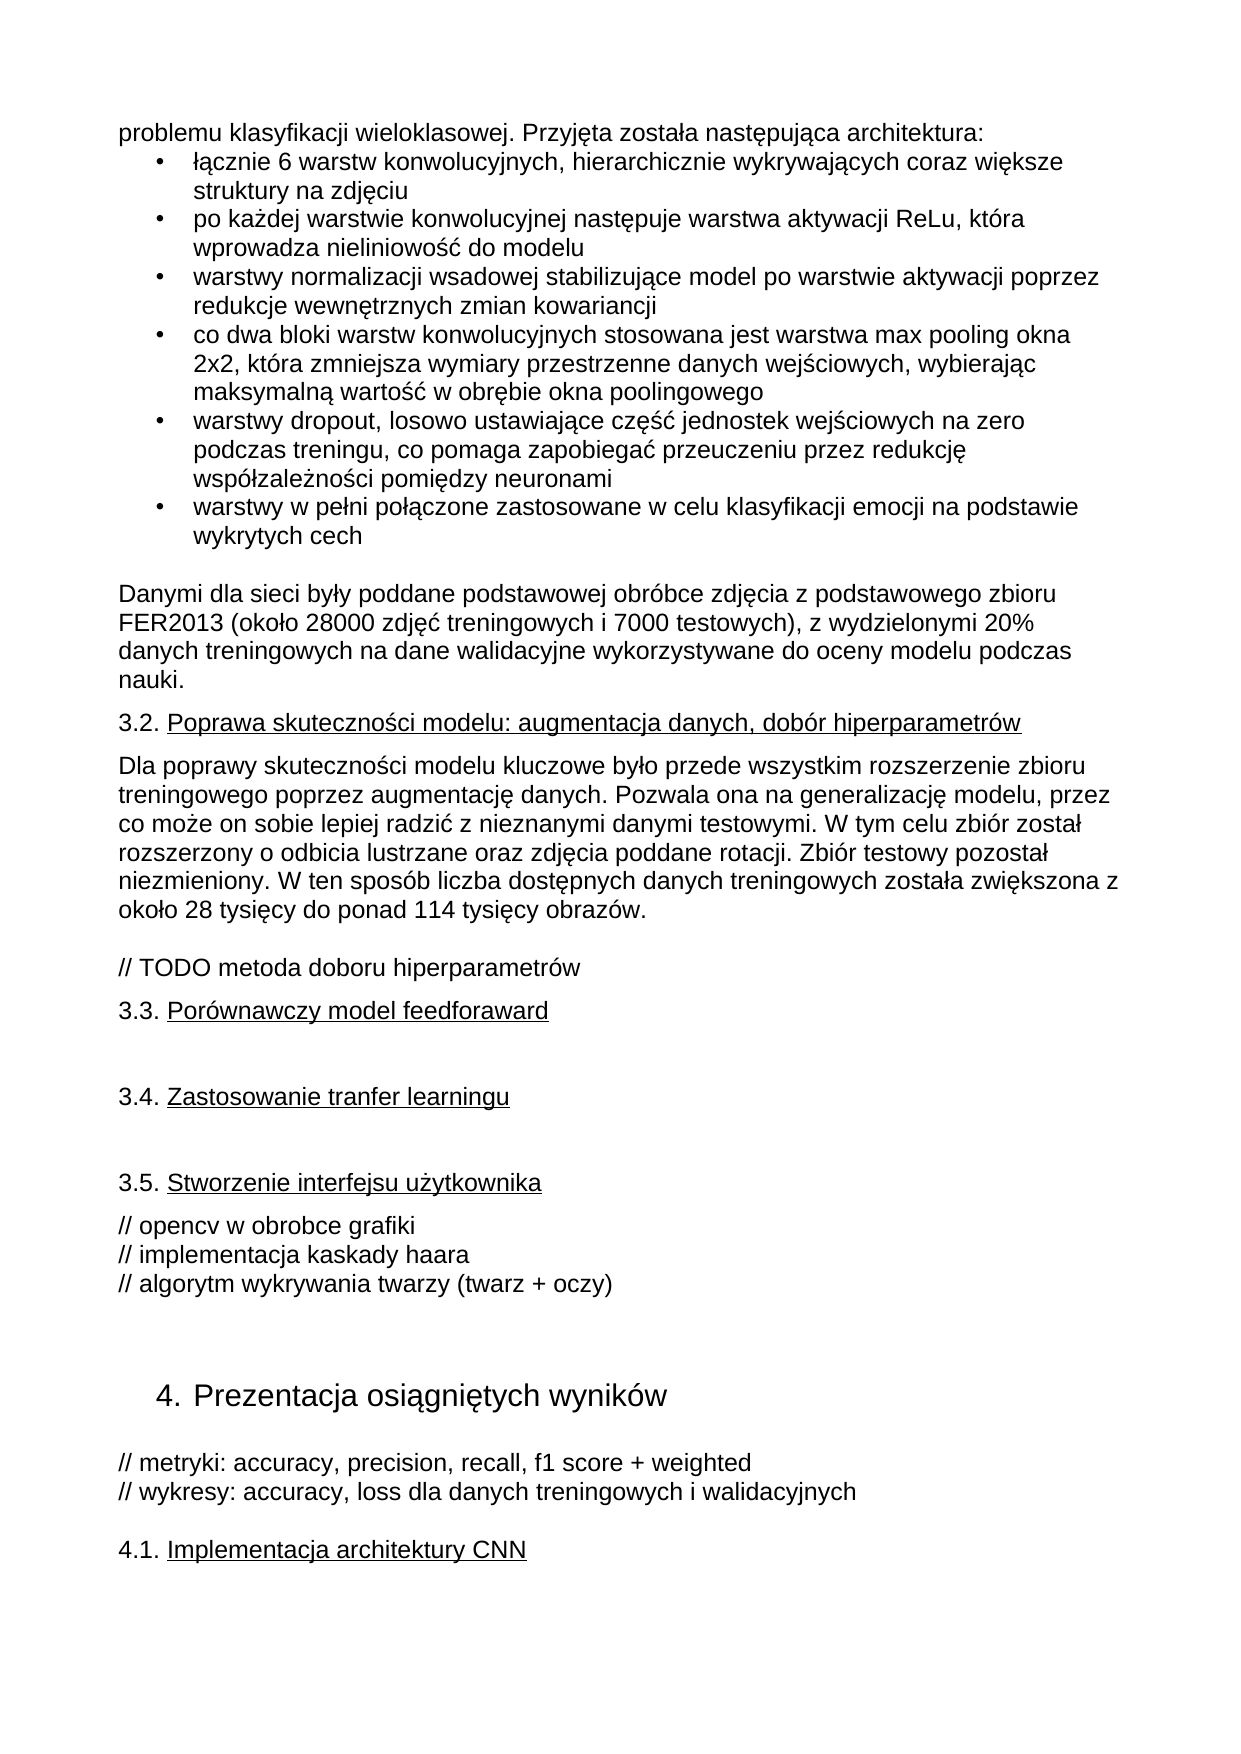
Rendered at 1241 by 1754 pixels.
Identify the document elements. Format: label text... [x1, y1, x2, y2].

text // implementacja kaskady haara [118, 1240, 1122, 1269]
text problemu klasyfikacji wieloklasowej. Przyjęta została następująca architektura: [118, 118, 1122, 147]
text // wykresy: accuracy, loss dla danych treningowych i walidacyjnych [118, 1477, 1122, 1506]
text Dla poprawy skuteczności modelu kluczowe było przede wszystkim rozszerzenie zbioru treningowego poprzez augmentację danych. Pozwala ona na generalizację modelu, przez co może on sobie lepiej radzić z nieznanymi danymi testowymi. W tym celu zbiór został rozszerzony o odbicia lustrzane oraz zdjęcia poddane rotacji. Zbiór testowy pozostał niezmieniony. W ten sposób liczba dostępnych danych treningowych została zwiększona z około 28 tysięcy do ponad 114 tysięcy obrazów. [118, 751, 1122, 924]
text 4.1. Implementacja architektury CNN [118, 1535, 1122, 1563]
text 3.5. Stworzenie interfejsu użytkownika [118, 1168, 1122, 1197]
text // opencv w obrobce grafiki [118, 1211, 1122, 1240]
list co dwa bloki warstw konwolucyjnych stosowana jest warstwa max pooling okna 2x2, która zmniejsza wymiary przestrzenne danych wejściowych, wybierając maksymalną wartość w obrębie okna poolingowego [156, 320, 1122, 406]
text 3.2. Poprawa skuteczności modelu: augmentacja danych, dobór hiperparametrów [118, 708, 1122, 737]
text Danymi dla sieci były poddane podstawowej obróbce zdjęcia z podstawowego zbioru FER2013 (około 28000 zdjęć treningowych i 7000 testowych), z wydzielonymi 20% danych treningowych na dane walidacyjne wykorzystywane do oceny modelu podczas nauki. [118, 579, 1122, 694]
list Prezentacja osiągniętych wyników [156, 1377, 1122, 1412]
text 3.3. Porównawczy model feedforaward [118, 996, 1122, 1024]
list łącznie 6 warstw konwolucyjnych, hierarchicznie wykrywających coraz większe struktury na zdjęciu [156, 147, 1122, 204]
text // metryki: accuracy, precision, recall, f1 score + weighted [118, 1448, 1122, 1477]
text // TODO metoda doboru hiperparametrów [118, 952, 1122, 981]
text // algorytm wykrywania twarzy (twarz + oczy) [118, 1269, 1122, 1297]
list warstwy dropout, losowo ustawiające część jednostek wejściowych na zero podczas treningu, co pomaga zapobiegać przeuczeniu przez redukcję współzależności pomiędzy neuronami [156, 406, 1122, 492]
list po każdej warstwie konwolucyjnej następuje warstwa aktywacji ReLu, która wprowadza nieliniowość do modelu [156, 204, 1122, 262]
text 3.4. Zastosowanie tranfer learningu [118, 1082, 1122, 1111]
list warstwy normalizacji wsadowej stabilizujące model po warstwie aktywacji poprzez redukcje wewnętrznych zmian kowariancji [156, 262, 1122, 320]
list warstwy w pełni połączone zastosowane w celu klasyfikacji emocji na podstawie wykrytych cech [156, 492, 1122, 550]
